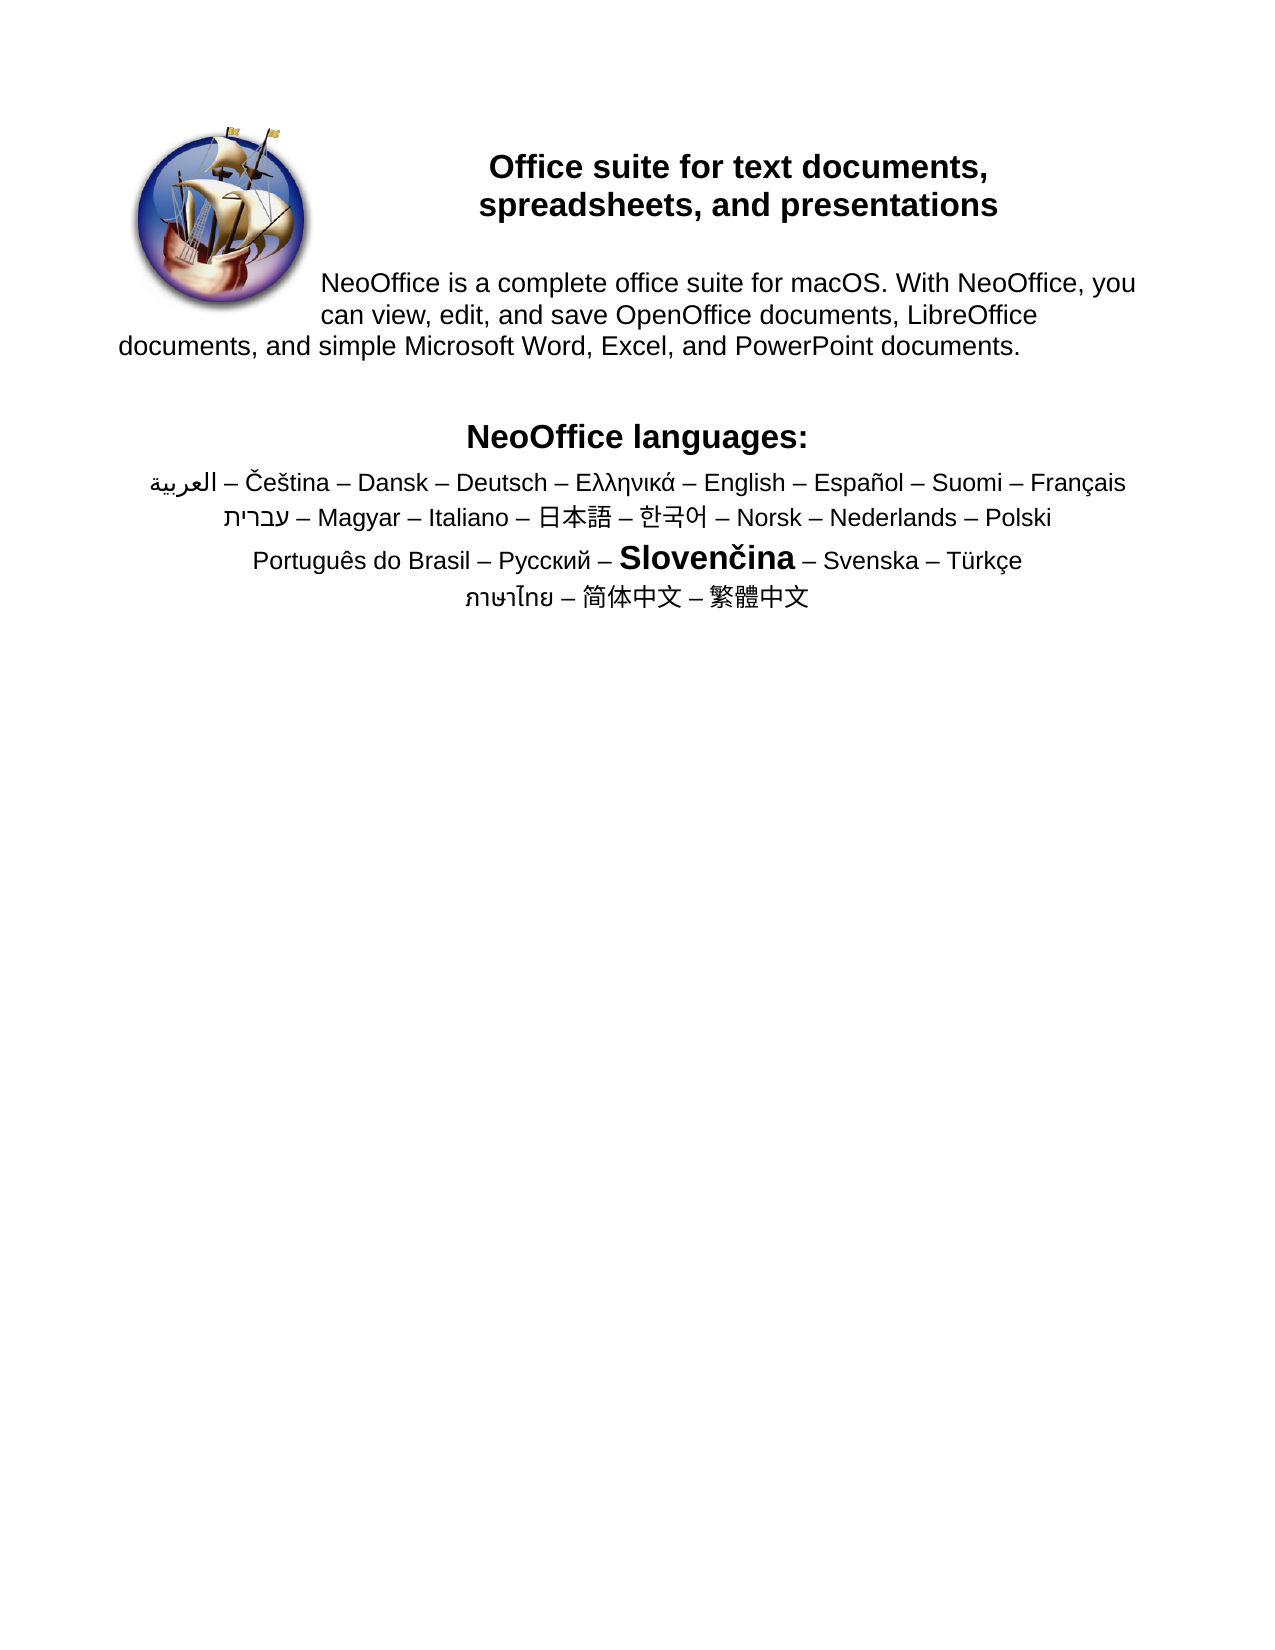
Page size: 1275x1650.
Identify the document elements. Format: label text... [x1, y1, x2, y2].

text Office suite for text documents, [118, 118, 1157, 185]
text עברית – Magyar – Italiano – 日本語 – 한국어 – Norsk – Nederlands – Polski [118, 503, 1157, 532]
text Português do Brasil – Pусский – Slovenčina – Svenska – Türkçe [118, 538, 1157, 576]
text ภาษาไทย – 简体中文 – 繁體中文 [118, 582, 1157, 611]
picture [120, 119, 321, 319]
text NeoOffice is a complete office suite for macOS. With NeoOffice, you can view, edit, and save OpenOffice documents, LibreOffice documents, and simple Microsoft Word, Excel, and PowerPoint documents. [118, 267, 1157, 361]
text العربية – Čeština – Dansk – Deutsch – Ελληνικά – English – Español – Suomi – Français [118, 468, 1157, 497]
text spreadsheets, and presentations [321, 185, 1157, 224]
text NeoOffice languages: [118, 417, 1157, 456]
